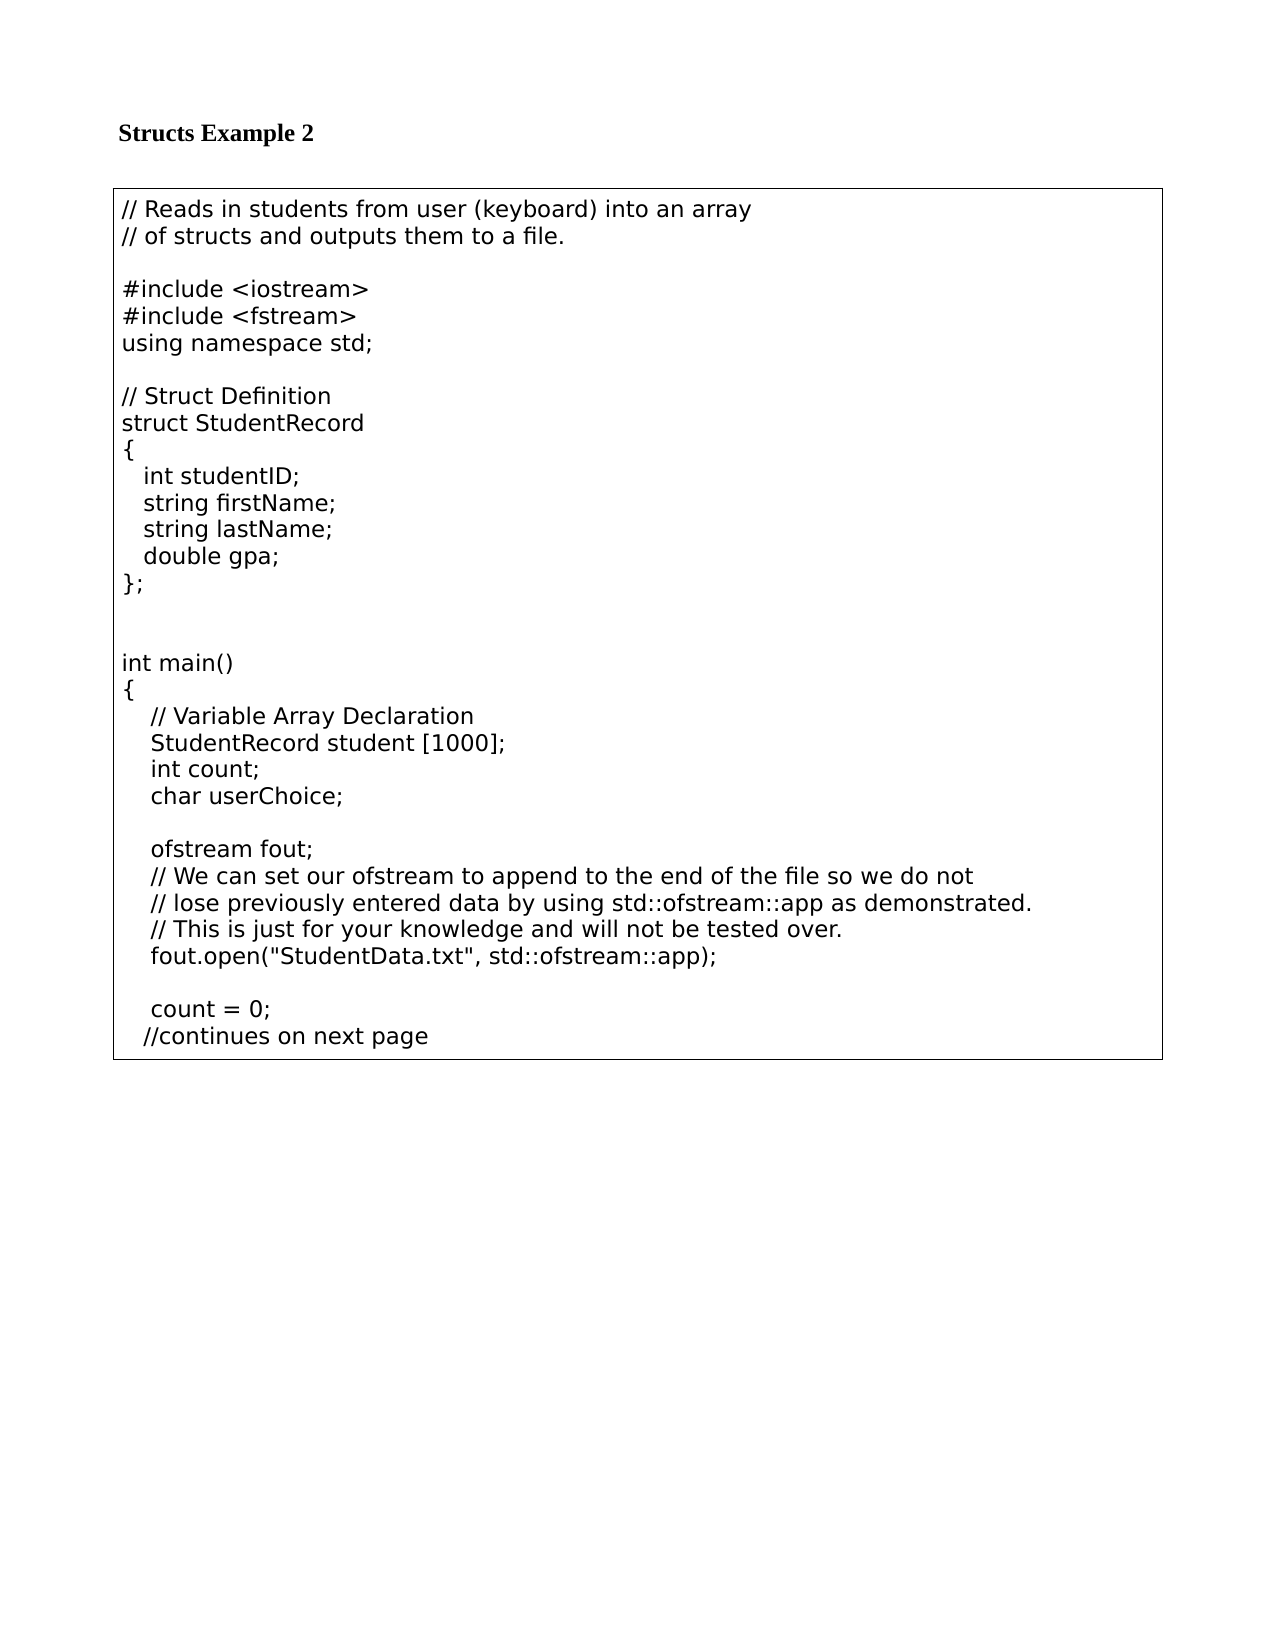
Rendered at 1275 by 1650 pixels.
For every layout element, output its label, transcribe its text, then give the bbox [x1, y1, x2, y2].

text #include <iostream> [121, 276, 1153, 303]
text // lose previously entered data by using std::ofstream::app as demonstrated. [121, 890, 1153, 916]
text ofstream fout; [121, 836, 1153, 863]
text // of structs and outputs them to a file. [121, 223, 1153, 250]
text StudentRecord student [1000]; [121, 730, 1153, 756]
text string lastName; [121, 516, 1153, 543]
text using namespace std; [121, 330, 1153, 356]
text // Reads in students from user (keyboard) into an array [121, 196, 1153, 223]
text char userChoice; [121, 783, 1153, 810]
text fout.open("StudentData.txt", std::ofstream::app); [121, 943, 1153, 970]
text count = 0; [121, 996, 1153, 1023]
text //continues on next page [121, 1023, 1153, 1050]
text { [121, 676, 1153, 703]
text // This is just for your knowledge and will not be tested over. [121, 916, 1153, 943]
text int main() [121, 650, 1153, 676]
text int studentID; [121, 463, 1153, 490]
text // Struct Definition [121, 383, 1153, 410]
text struct StudentRecord [121, 410, 1153, 436]
text // We can set our ofstream to append to the end of the file so we do not [121, 863, 1153, 890]
text double gpa; [121, 543, 1153, 570]
text string firstName; [121, 490, 1153, 516]
text #include <fstream> [121, 303, 1153, 330]
text { [121, 436, 1153, 463]
text int count; [121, 756, 1153, 783]
text // Variable Array Declaration [121, 703, 1153, 730]
text }; [121, 570, 1153, 596]
text Structs Example 2 [118, 118, 1157, 147]
